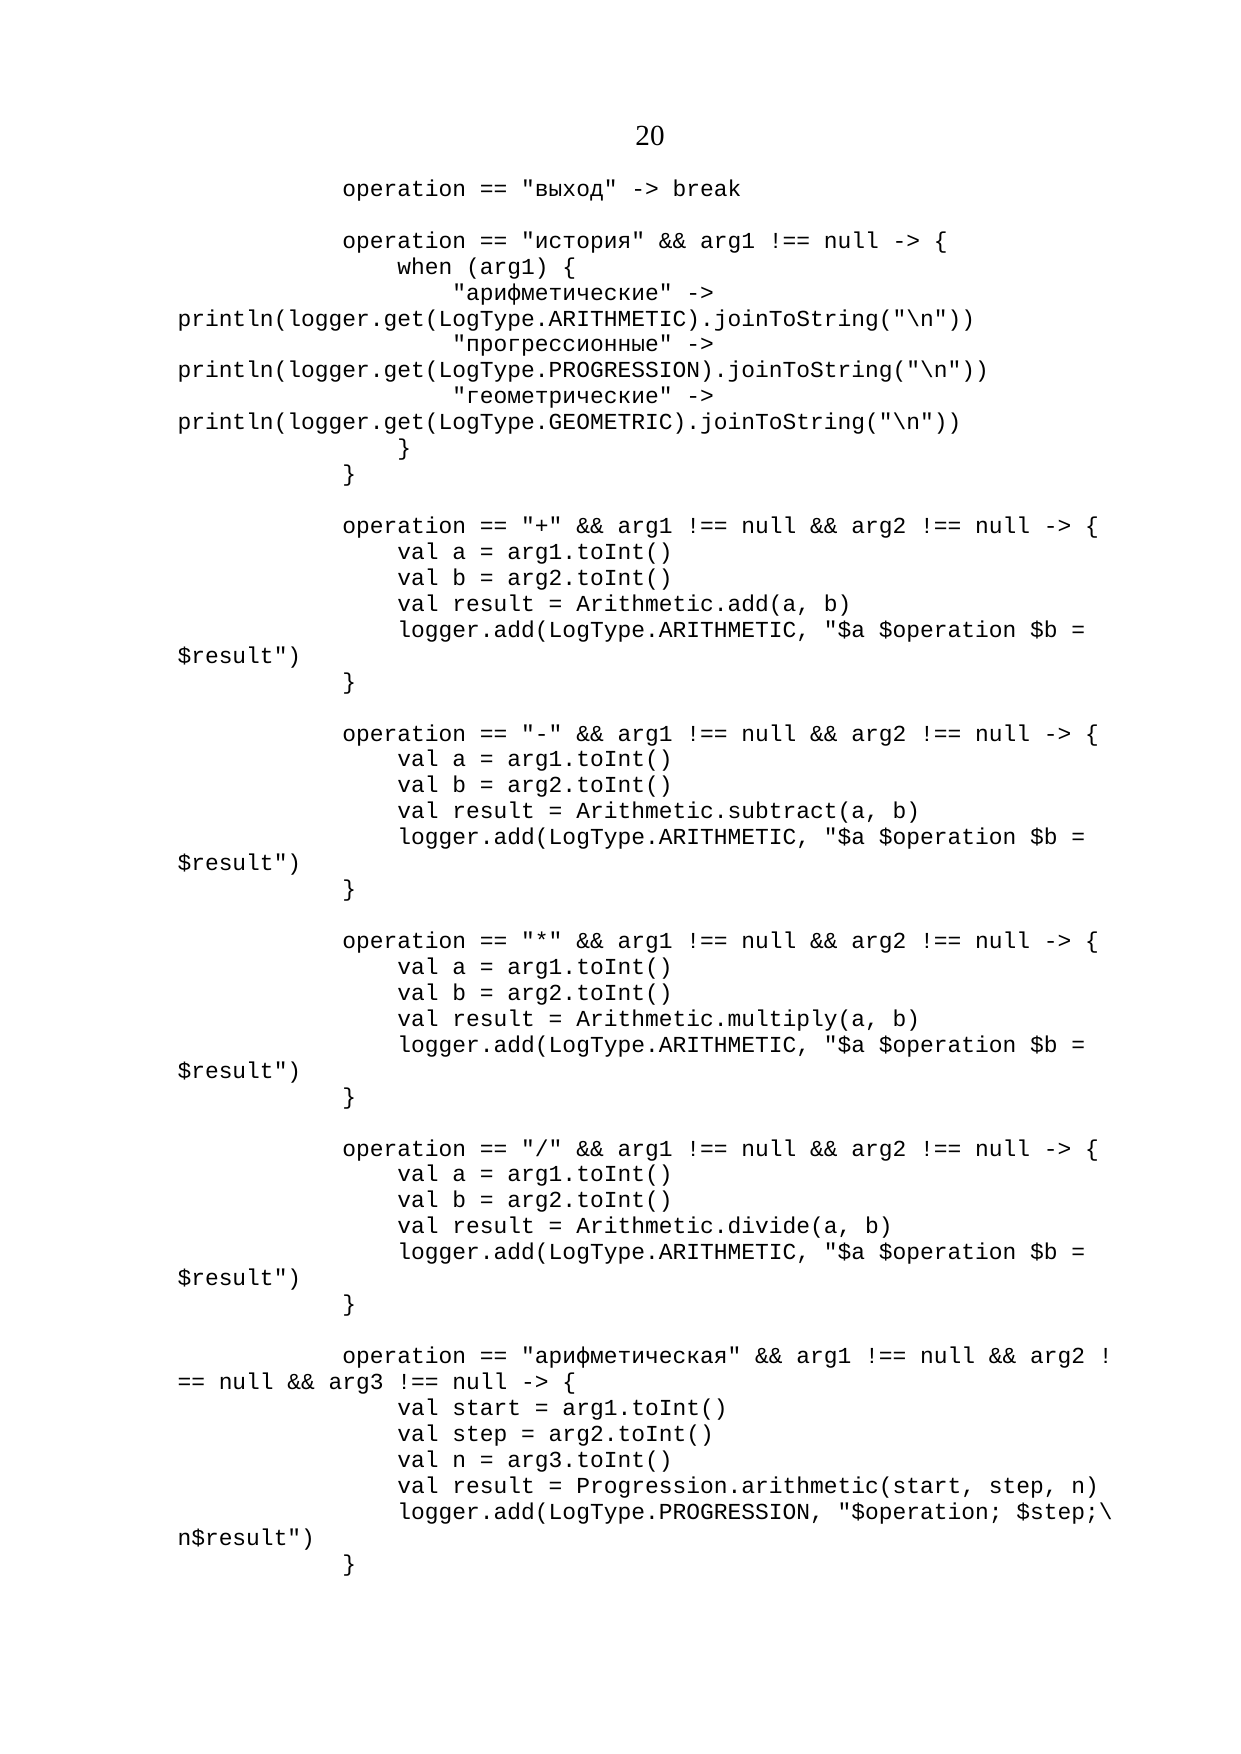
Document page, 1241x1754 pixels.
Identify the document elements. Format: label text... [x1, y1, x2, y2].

text operation == "-" && arg1 !== null && arg2 !== null -> { [177, 722, 1122, 748]
text } [177, 877, 1122, 903]
text logger.add(LogType.PROGRESSION, "$operation; $step;\n$result") [177, 1500, 1122, 1552]
text val result = Arithmetic.add(a, b) [177, 592, 1122, 618]
text val b = arg2.toInt() [177, 774, 1122, 800]
text "геометрические" -> println(logger.get(LogType.GEOMETRIC).joinToString("\n")) [177, 385, 1122, 437]
text } [177, 1292, 1122, 1318]
text logger.add(LogType.ARITHMETIC, "$a $operation $b = $result") [177, 1033, 1122, 1085]
text val b = arg2.toInt() [177, 1189, 1122, 1215]
text operation == "/" && arg1 !== null && arg2 !== null -> { [177, 1137, 1122, 1163]
text val a = arg1.toInt() [177, 1163, 1122, 1189]
text } [177, 437, 1122, 462]
text val start = arg1.toInt() [177, 1396, 1122, 1422]
text logger.add(LogType.ARITHMETIC, "$a $operation $b = $result") [177, 1241, 1122, 1292]
text val a = arg1.toInt() [177, 955, 1122, 981]
text } [177, 462, 1122, 488]
text val result = Progression.arithmetic(start, step, n) [177, 1474, 1122, 1500]
text logger.add(LogType.ARITHMETIC, "$a $operation $b = $result") [177, 826, 1122, 877]
text val a = arg1.toInt() [177, 540, 1122, 566]
text operation == "арифметическая" && arg1 !== null && arg2 !== null && arg3 !== null -> { [177, 1344, 1122, 1396]
text operation == "история" && arg1 !== null -> { [177, 229, 1122, 255]
text val a = arg1.toInt() [177, 748, 1122, 774]
text val result = Arithmetic.multiply(a, b) [177, 1007, 1122, 1033]
text when (arg1) { [177, 255, 1122, 281]
text logger.add(LogType.ARITHMETIC, "$a $operation $b = $result") [177, 618, 1122, 670]
text } [177, 670, 1122, 696]
text operation == "+" && arg1 !== null && arg2 !== null -> { [177, 514, 1122, 540]
text "арифметические" -> println(logger.get(LogType.ARITHMETIC).joinToString("\n")) [177, 281, 1122, 333]
text "прогрессионные" -> println(logger.get(LogType.PROGRESSION).joinToString("\n")) [177, 333, 1122, 385]
text val step = arg2.toInt() [177, 1422, 1122, 1448]
text } [177, 1552, 1122, 1578]
text val result = Arithmetic.divide(a, b) [177, 1215, 1122, 1241]
text } [177, 1085, 1122, 1111]
text val n = arg3.toInt() [177, 1448, 1122, 1474]
text val b = arg2.toInt() [177, 566, 1122, 592]
text val result = Arithmetic.subtract(a, b) [177, 800, 1122, 826]
text operation == "*" && arg1 !== null && arg2 !== null -> { [177, 929, 1122, 955]
text val b = arg2.toInt() [177, 981, 1122, 1007]
text operation == "выход" -> break [177, 177, 1122, 203]
